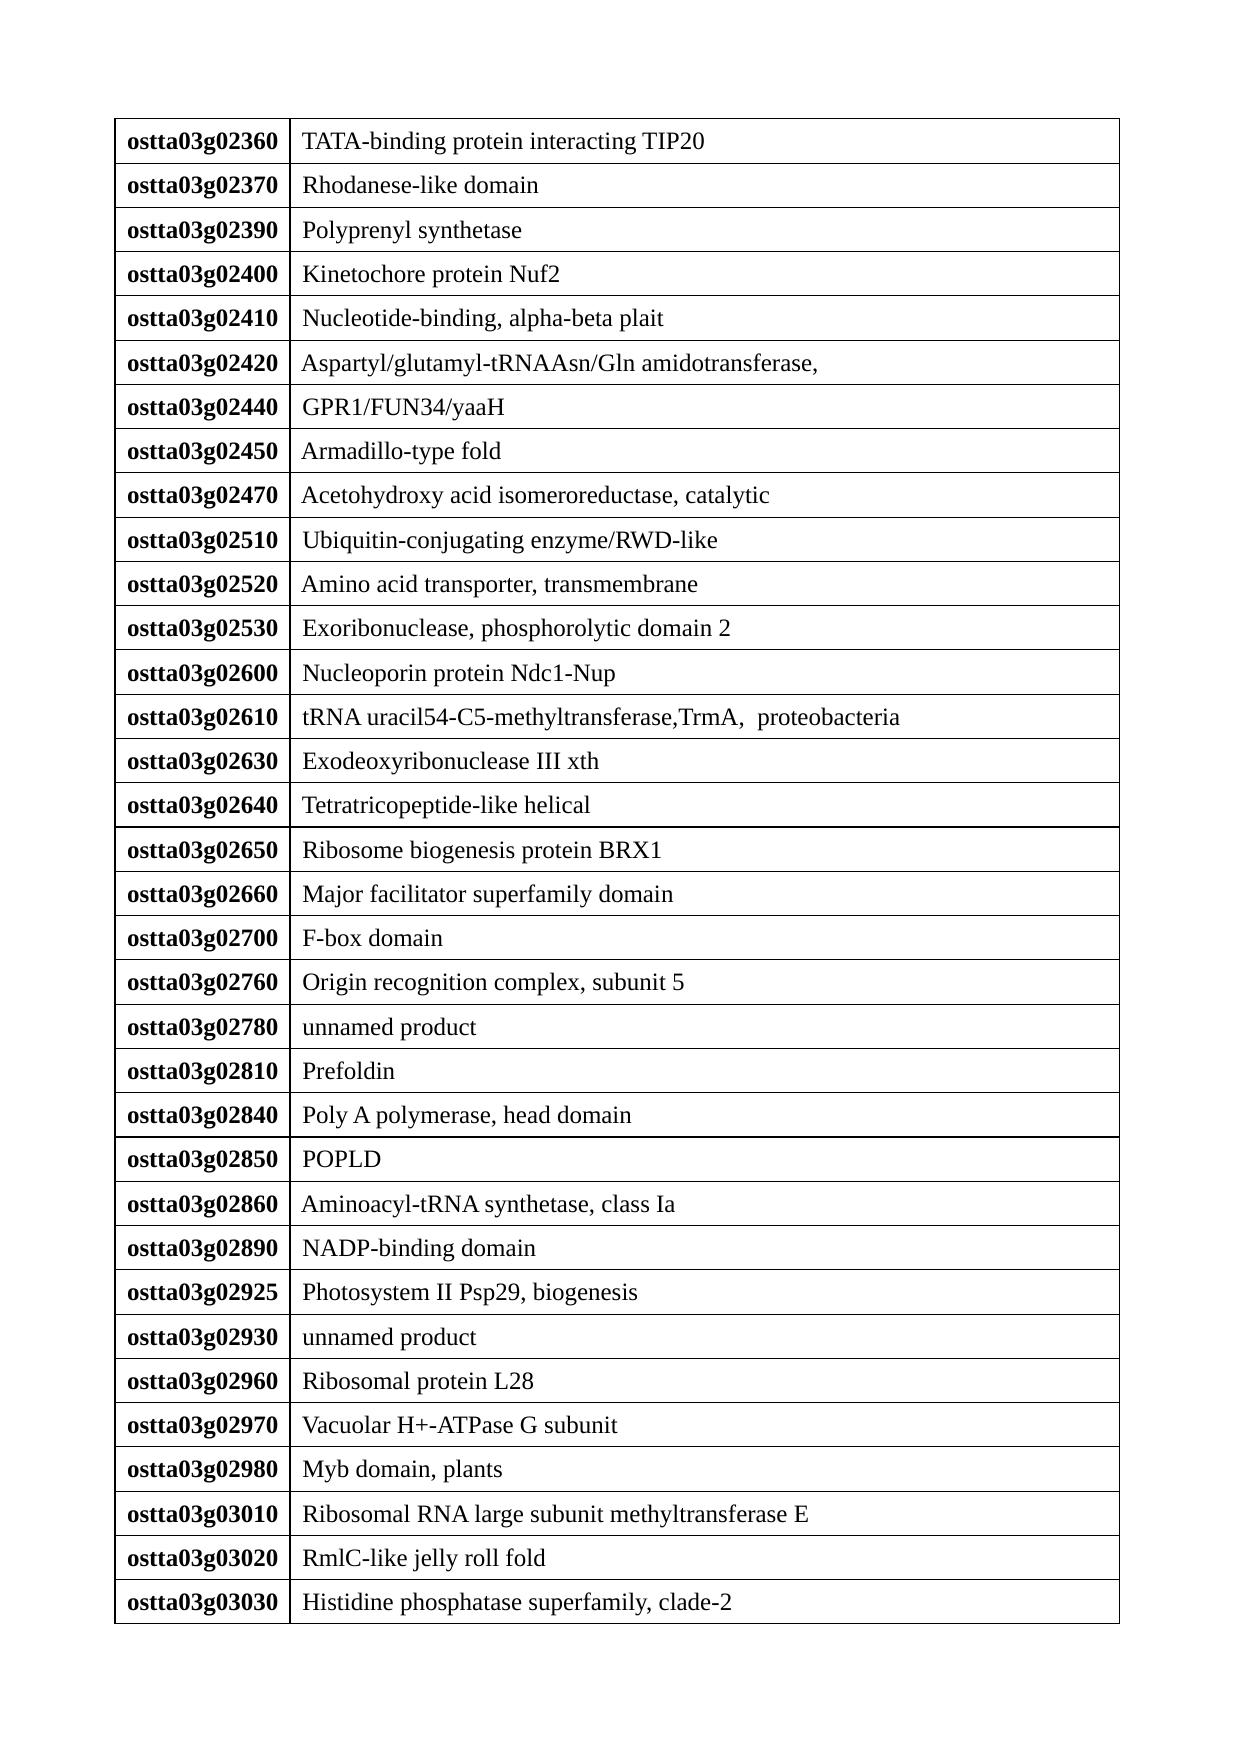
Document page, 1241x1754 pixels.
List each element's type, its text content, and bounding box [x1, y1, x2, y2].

table_cell POPLD [291, 1138, 1119, 1181]
table_cell ostta03g02650 [116, 828, 289, 871]
table_cell ostta03g02860 [116, 1182, 289, 1225]
table_cell ostta03g03030 [116, 1580, 289, 1623]
table_cell Myb domain, plants [291, 1447, 1119, 1491]
table_cell Polyprenyl synthetase [291, 208, 1119, 251]
table_cell RmlC-like jelly roll fold [291, 1536, 1119, 1579]
table_cell Nucleoporin protein Ndc1-Nup [291, 650, 1119, 694]
table_cell Prefoldin [291, 1049, 1119, 1092]
table_cell ostta03g02840 [116, 1093, 289, 1136]
table_cell Armadillo-type fold [291, 429, 1119, 472]
table_cell ostta03g02890 [116, 1226, 289, 1269]
table_cell ostta03g02450 [116, 429, 289, 472]
table_cell ostta03g02930 [116, 1315, 289, 1358]
table_cell ostta03g02980 [116, 1447, 289, 1491]
table_cell Ribosomal RNA large subunit methyltransferase E [291, 1492, 1119, 1535]
table_cell Nucleotide-binding, alpha-beta plait [291, 296, 1119, 339]
table_cell Exodeoxyribonuclease III xth [291, 739, 1119, 782]
table_cell Exoribonuclease, phosphorolytic domain 2 [291, 606, 1119, 649]
table_cell ostta03g02440 [116, 385, 289, 428]
table_cell Origin recognition complex, subunit 5 [291, 960, 1119, 1003]
table_cell Vacuolar H+-ATPase G subunit [291, 1403, 1119, 1446]
table_cell Tetratricopeptide-like helical [291, 783, 1119, 826]
table_cell ostta03g02410 [116, 296, 289, 339]
table_cell Ubiquitin-conjugating enzyme/RWD-like [291, 518, 1119, 561]
table_cell ostta03g02925 [116, 1270, 289, 1313]
table_cell ostta03g02700 [116, 916, 289, 959]
table_cell F-box domain [291, 916, 1119, 959]
table_cell ostta03g02530 [116, 606, 289, 649]
table_cell Major facilitator superfamily domain [291, 872, 1119, 915]
table_cell ostta03g02420 [116, 341, 289, 384]
table_cell Ribosome biogenesis protein BRX1 [291, 828, 1119, 871]
table_cell tRNA uracil54-C5-methyltransferase,TrmA, proteobacteria [291, 695, 1119, 738]
table_cell ostta03g02470 [116, 473, 289, 517]
table_cell ostta03g02520 [116, 562, 289, 605]
table_cell Acetohydroxy acid isomeroreductase, catalytic [291, 473, 1119, 517]
table_cell ostta03g02970 [116, 1403, 289, 1446]
table_cell Histidine phosphatase superfamily, clade-2 [291, 1580, 1119, 1623]
table_cell Aminoacyl-tRNA synthetase, class Ia [291, 1182, 1119, 1225]
table_cell ostta03g02370 [116, 164, 289, 207]
table_cell ostta03g02600 [116, 650, 289, 694]
table_cell Photosystem II Psp29, biogenesis [291, 1270, 1119, 1313]
table_cell ostta03g02780 [116, 1005, 289, 1048]
table_cell ostta03g02850 [116, 1138, 289, 1181]
table_cell unnamed product [291, 1315, 1119, 1358]
table_cell Amino acid transporter, transmembrane [291, 562, 1119, 605]
table_cell GPR1/FUN34/yaaH [291, 385, 1119, 428]
table_cell ostta03g02610 [116, 695, 289, 738]
table_cell Rhodanese-like domain [291, 164, 1119, 207]
table_cell ostta03g02660 [116, 872, 289, 915]
table_cell Ribosomal protein L28 [291, 1359, 1119, 1402]
table_cell ostta03g02640 [116, 783, 289, 826]
table_cell Aspartyl/glutamyl-tRNAAsn/Gln amidotransferase, [291, 341, 1119, 384]
table_cell ostta03g02630 [116, 739, 289, 782]
table_cell ostta03g02390 [116, 208, 289, 251]
table_cell ostta03g02360 [116, 119, 289, 162]
table_cell ostta03g02510 [116, 518, 289, 561]
table_cell ostta03g02960 [116, 1359, 289, 1402]
table_cell ostta03g02810 [116, 1049, 289, 1092]
table_cell Kinetochore protein Nuf2 [291, 252, 1119, 295]
table_cell TATA-binding protein interacting TIP20 [291, 119, 1119, 162]
table_cell ostta03g03020 [116, 1536, 289, 1579]
table_cell ostta03g02400 [116, 252, 289, 295]
table_cell ostta03g03010 [116, 1492, 289, 1535]
table_cell ostta03g02760 [116, 960, 289, 1003]
table_cell Poly A polymerase, head domain [291, 1093, 1119, 1136]
table_cell NADP-binding domain [291, 1226, 1119, 1269]
table_cell unnamed product [291, 1005, 1119, 1048]
